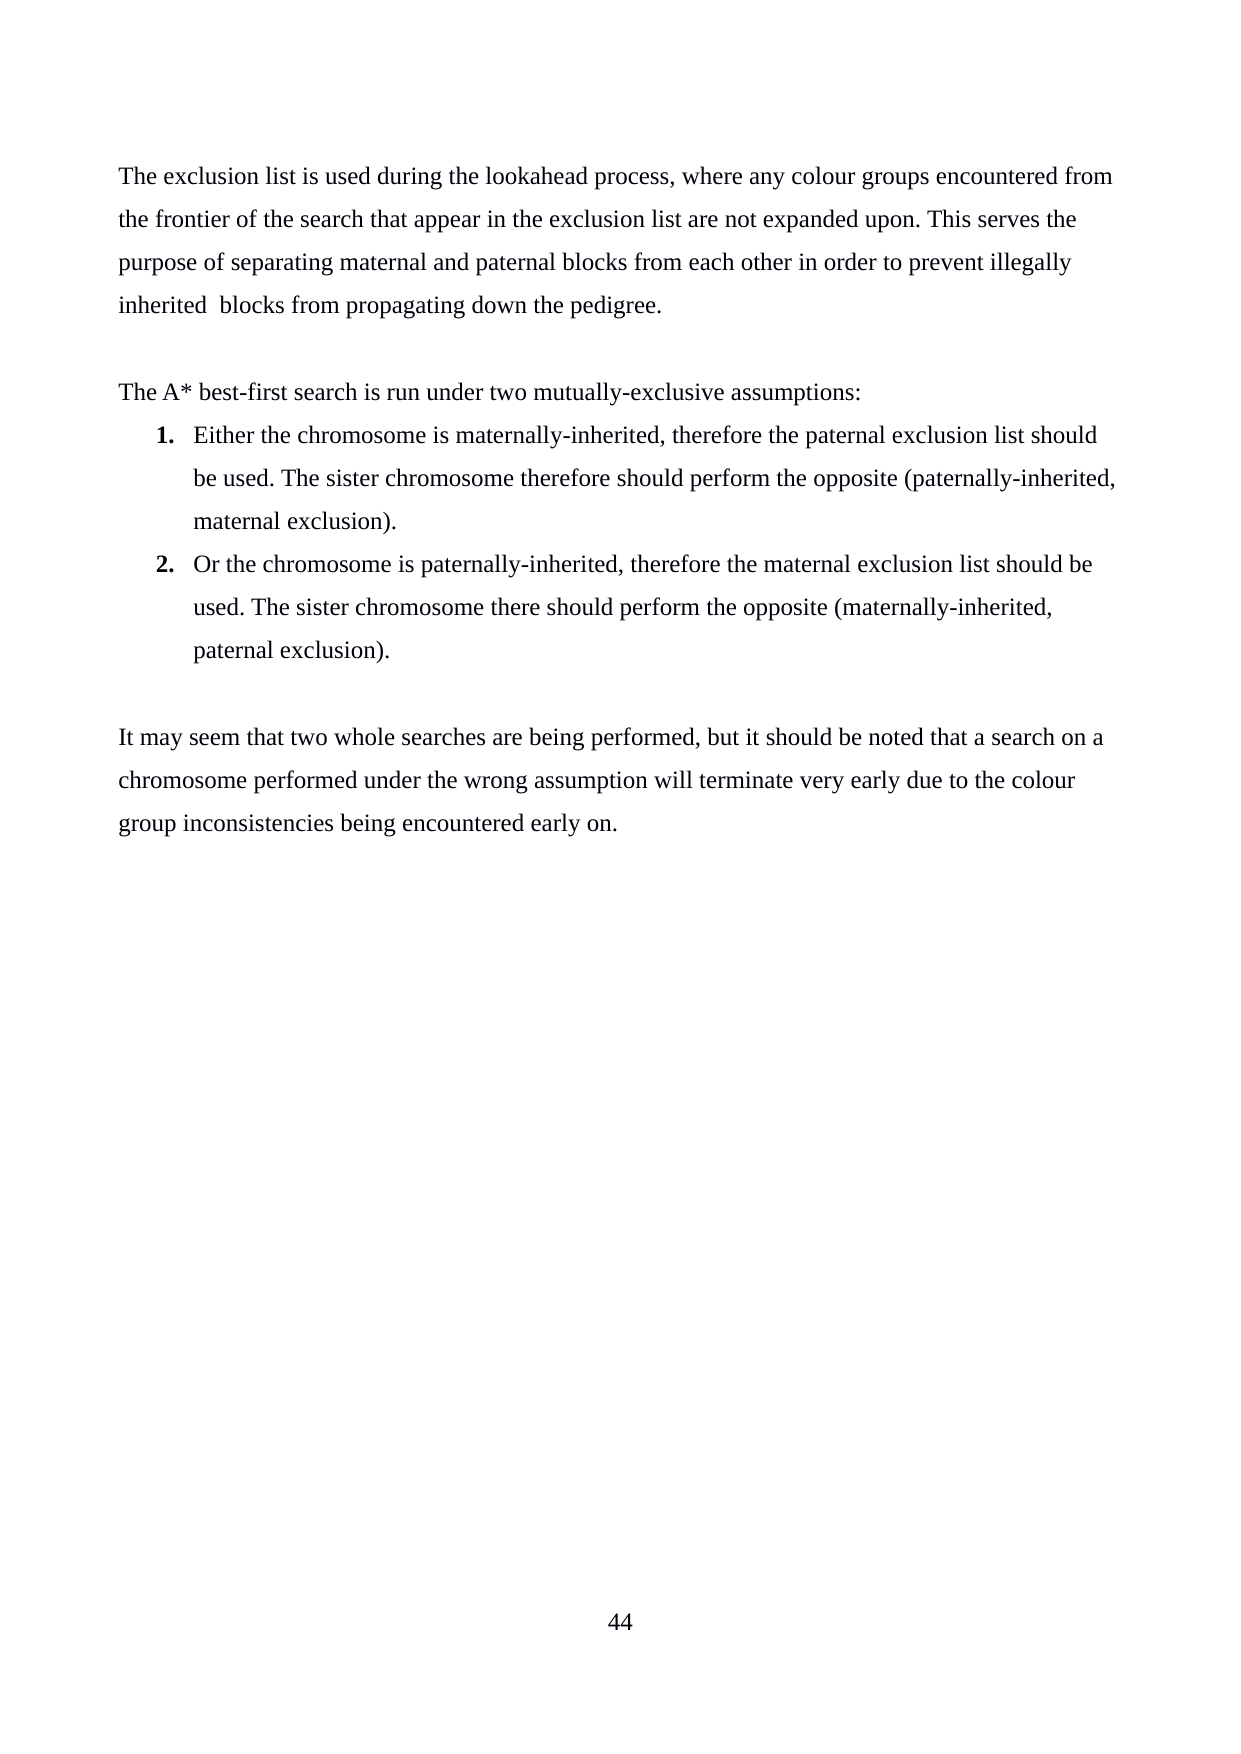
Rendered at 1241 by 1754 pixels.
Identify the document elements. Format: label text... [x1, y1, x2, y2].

text The exclusion list is used during the lookahead process, where any colour groups encountered from the frontier of the search that appear in the exclusion list are not expanded upon. This serves the purpose of separating maternal and paternal blocks from each other in order to prevent illegally inherited blocks from propagating down the pedigree. [118, 161, 1122, 319]
text It may seem that two whole searches are being performed, but it should be noted that a search on a chromosome performed under the wrong assumption will terminate very early due to the colour group inconsistencies being encountered early on. [118, 722, 1122, 837]
list Either the chromosome is maternally-inherited, therefore the paternal exclusion list should be used. The sister chromosome therefore should perform the opposite (paternally-inherited, maternal exclusion). [156, 420, 1122, 535]
text The A* best-first search is run under two mutually-exclusive assumptions: [118, 377, 1122, 406]
list Or the chromosome is paternally-inherited, therefore the maternal exclusion list should be used. The sister chromosome there should perform the opposite (maternally-inherited, paternal exclusion). [156, 549, 1122, 664]
